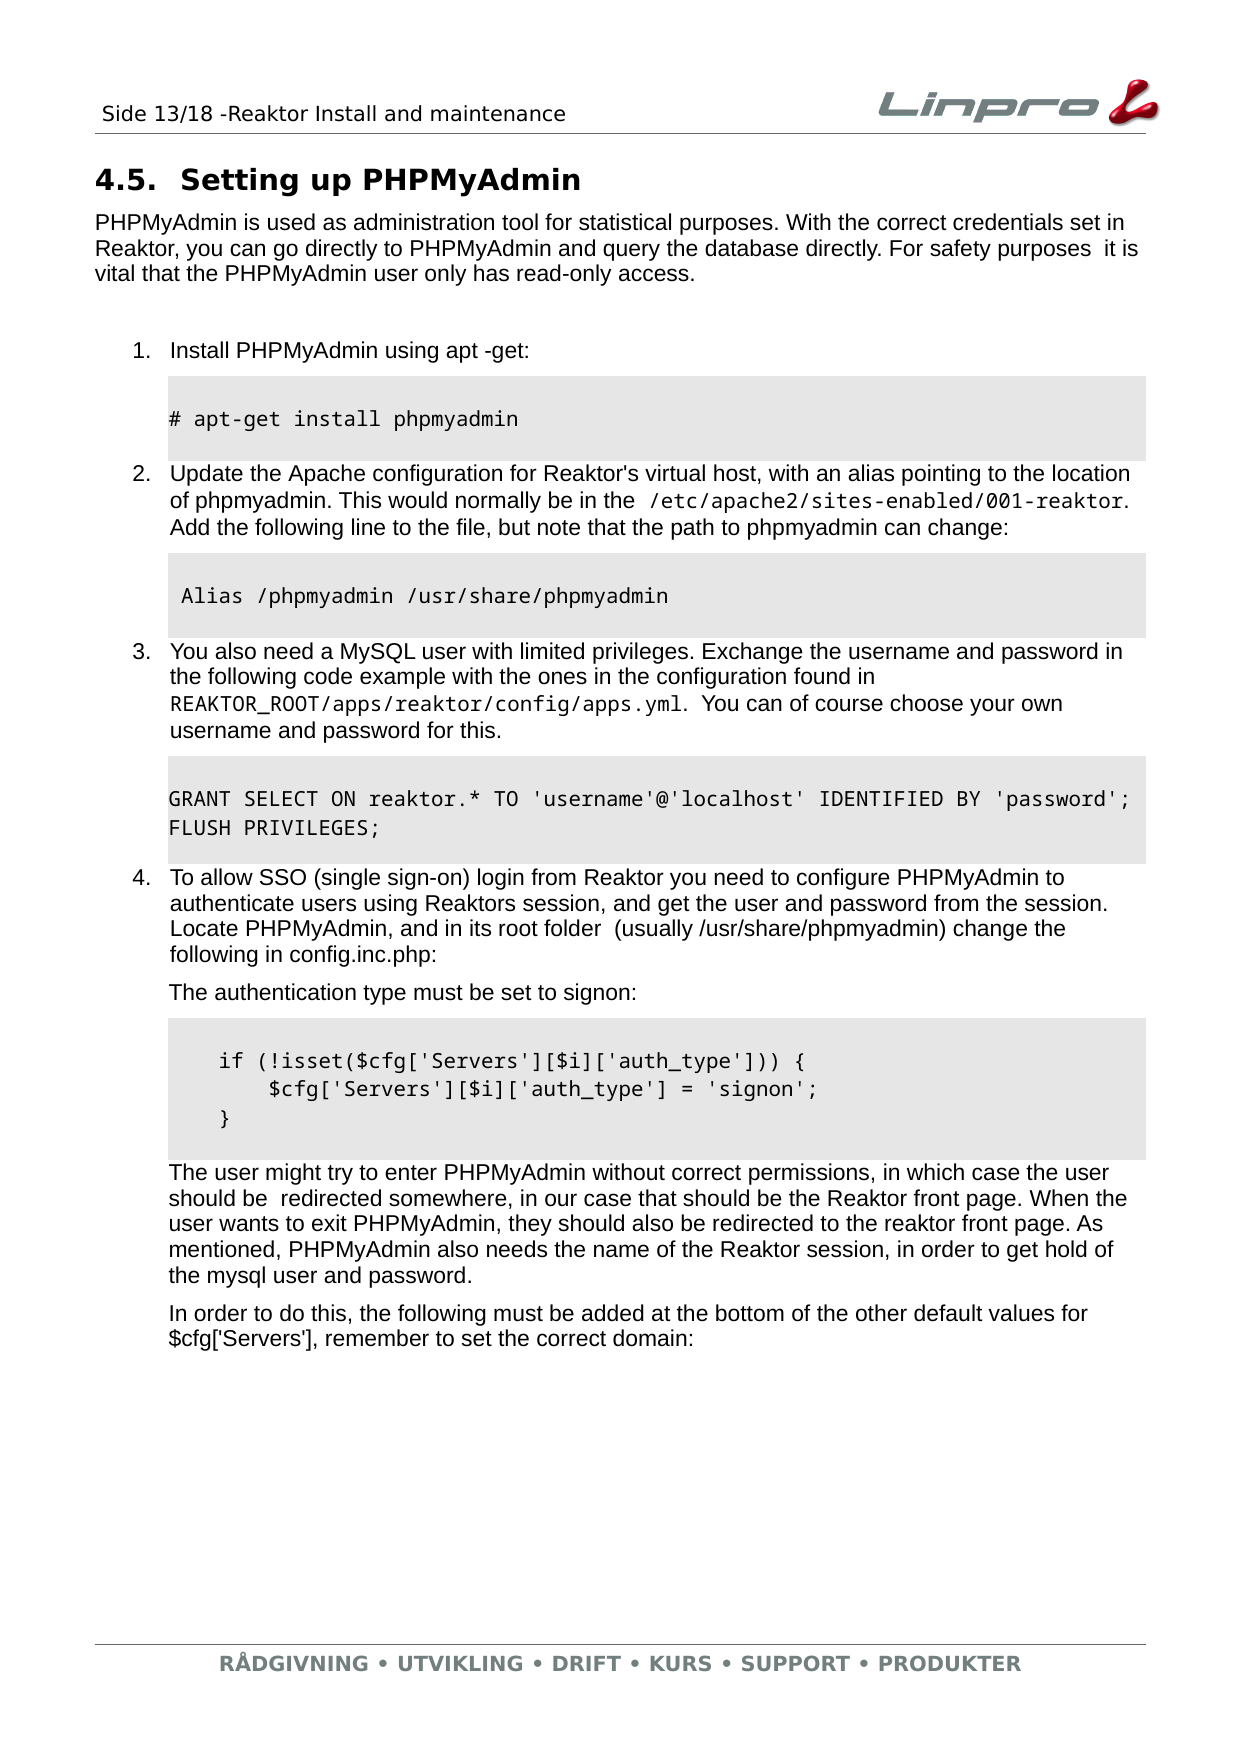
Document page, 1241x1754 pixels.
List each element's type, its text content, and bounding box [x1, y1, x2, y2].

subtitle Setting up PHPMyAdmin [94, 163, 1146, 197]
list Install PHPMyAdmin using apt -get: [132, 337, 1146, 363]
text Alias /phpmyadmin /usr/share/phpmyadmin [168, 581, 1146, 610]
text } [168, 1103, 1146, 1131]
text The authentication type must be set to signon: [168, 979, 1146, 1005]
text GRANT SELECT ON reaktor.* TO 'username'@'localhost' IDENTIFIED BY 'password'; FLUSH PRIVILEGES; [168, 784, 1146, 841]
text # apt-get install phpmyadmin [168, 404, 1146, 432]
text The user might try to enter PHPMyAdmin without correct permissions, in which case the user should be redirected somewhere, in our case that should be the Reaktor front page. When the user wants to exit PHPMyAdmin, they should also be redirected to the reaktor front page. As mentioned, PHPMyAdmin also needs the name of the Reaktor session, in order to get hold of the mysql user and password. [168, 1160, 1146, 1288]
list Update the Apache configuration for Reaktor's virtual host, with an alias pointing to the location of phpmyadmin. This would normally be in the /etc/apache2/sites-enabled/001-reaktor. Add the following line to the file, but note that the path to phpmyadmin can change: [132, 461, 1146, 541]
text $cfg['Servers'][$i]['auth_type'] = 'signon'; [168, 1074, 1146, 1103]
list You also need a MySQL user with limited privileges. Exchange the username and password in the following code example with the ones in the configuration found in REAKTOR_ROOT/apps/reaktor/config/apps.yml. You can of course choose your own username and password for this. [132, 638, 1146, 744]
text PHPMyAdmin is used as administration tool for statistical purposes. With the correct credentials set in Reaktor, you can go directly to PHPMyAdmin and query the database directly. For safety purposes it is vital that the PHPMyAdmin user only has read-only access. [94, 210, 1146, 287]
text if (!isset($cfg['Servers'][$i]['auth_type'])) { [168, 1046, 1146, 1074]
list To allow SSO (single sign-on) login from Reaktor you need to configure PHPMyAdmin to authenticate users using Reaktors session, and get the user and password from the session. Locate PHPMyAdmin, and in its root folder (usually /usr/share/phpmyadmin) change the following in config.inc.php: [132, 864, 1146, 967]
text In order to do this, the following must be added at the bottom of the other default values for $cfg['Servers'], remember to set the correct domain: [168, 1301, 1146, 1352]
picture [878, 78, 1162, 128]
